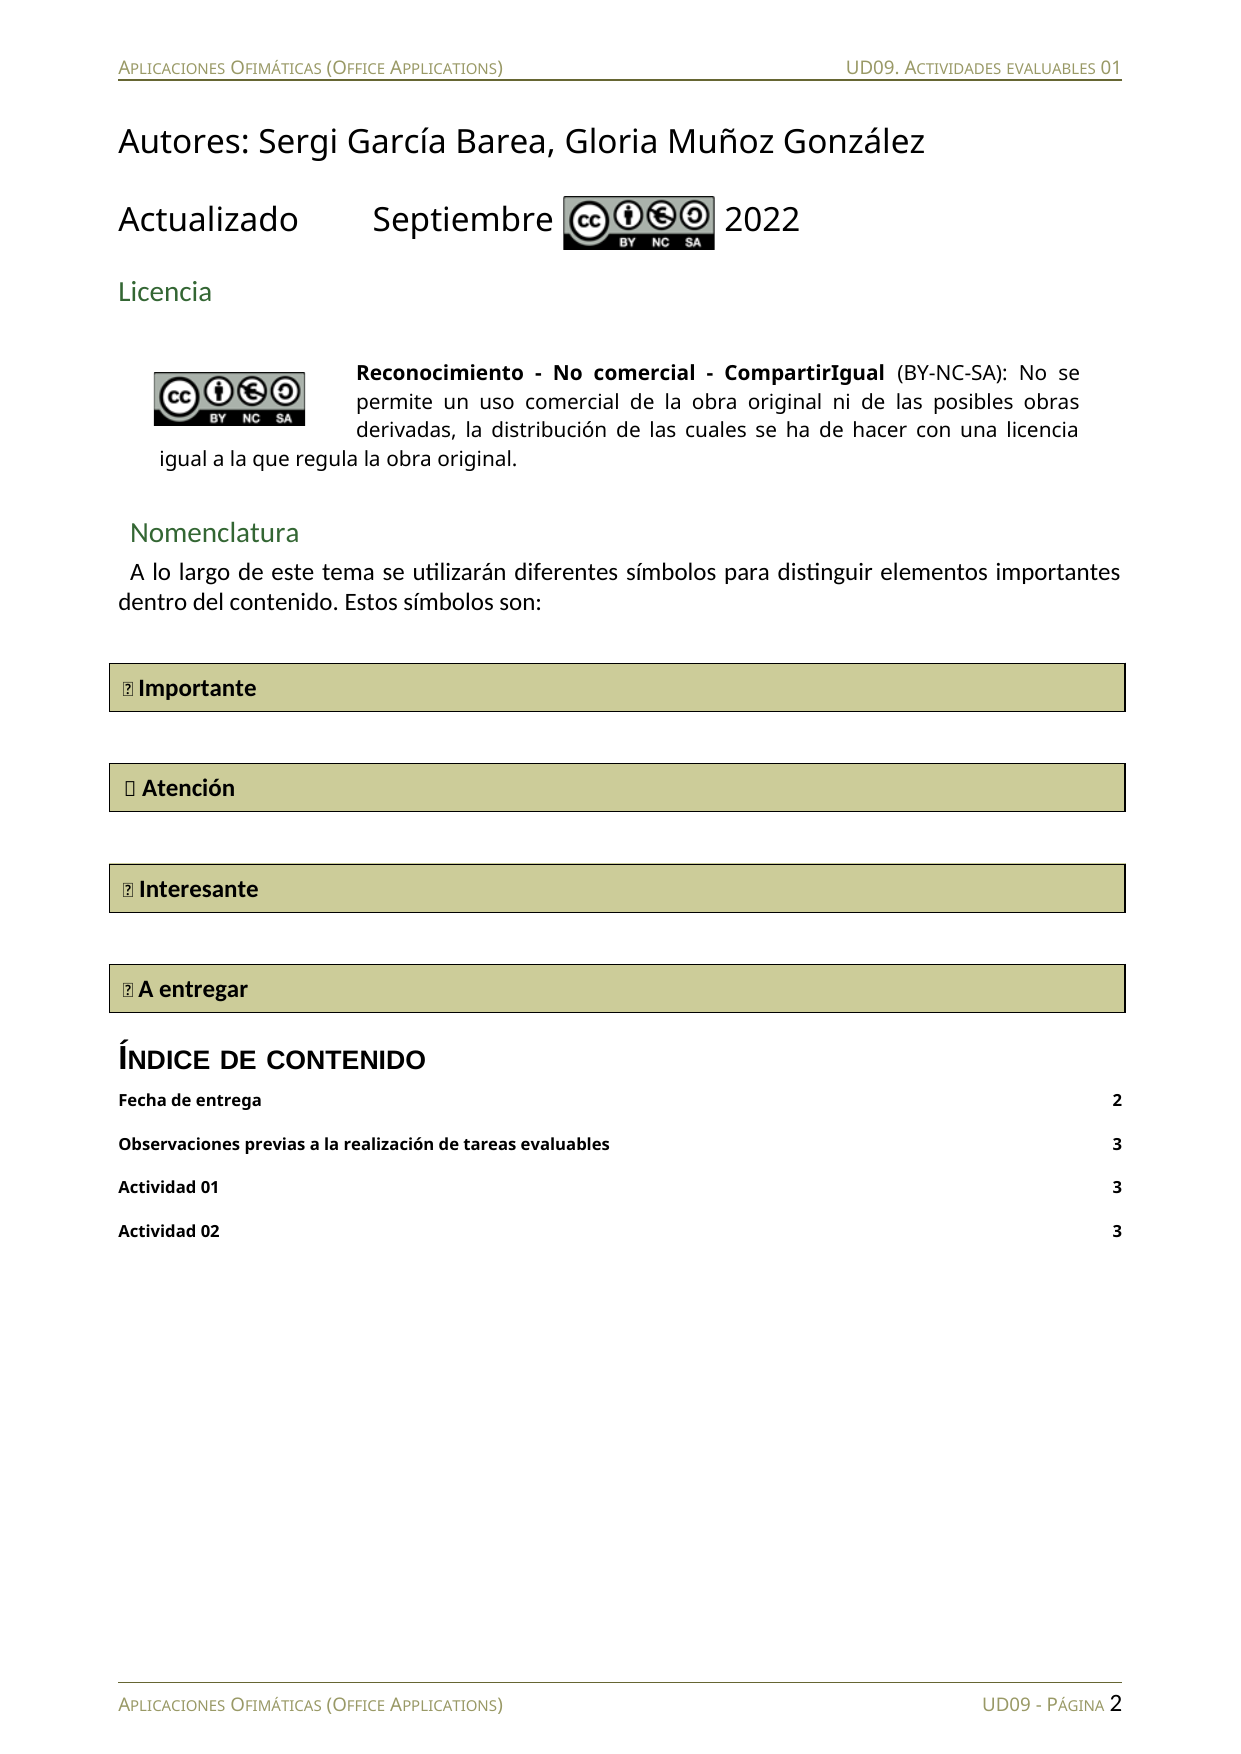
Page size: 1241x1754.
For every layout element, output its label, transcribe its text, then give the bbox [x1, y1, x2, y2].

text Fecha de entrega 2 [118, 1089, 1122, 1112]
picture [563, 196, 715, 250]
text Actividad 01 3 [118, 1176, 1122, 1199]
text Actualizado Septiembre [118, 196, 563, 241]
text 💬 Interesante [110, 865, 1124, 912]
text ❕ Atención [110, 764, 1124, 811]
text Nomenclatura [118, 514, 1122, 549]
picture [153, 372, 306, 426]
text Índice de contenido [118, 1038, 1122, 1077]
text Licencia [118, 273, 1122, 309]
text 📖 Importante [110, 664, 1124, 711]
text 2022 [715, 196, 1122, 241]
text Observaciones previas a la realización de tareas evaluables 3 [118, 1133, 1122, 1155]
text Actividad 02 3 [118, 1220, 1122, 1242]
text A lo largo de este tema se utilizarán diferentes símbolos para distinguir elementos importantes dentro del contenido. Estos símbolos son: [118, 556, 1122, 617]
text 📕 A entregar [110, 965, 1124, 1012]
text Autores: Sergi García Barea, Gloria Muñoz González [118, 118, 1122, 163]
text Reconocimiento - No comercial - CompartirIgual (BY-NC-SA): No se permite un uso comercial de la obra original ni de las posibles obras derivadas, la distribución de las cuales se ha de hacer con una licencia igual a la que regula la obra original. [159, 358, 1080, 472]
